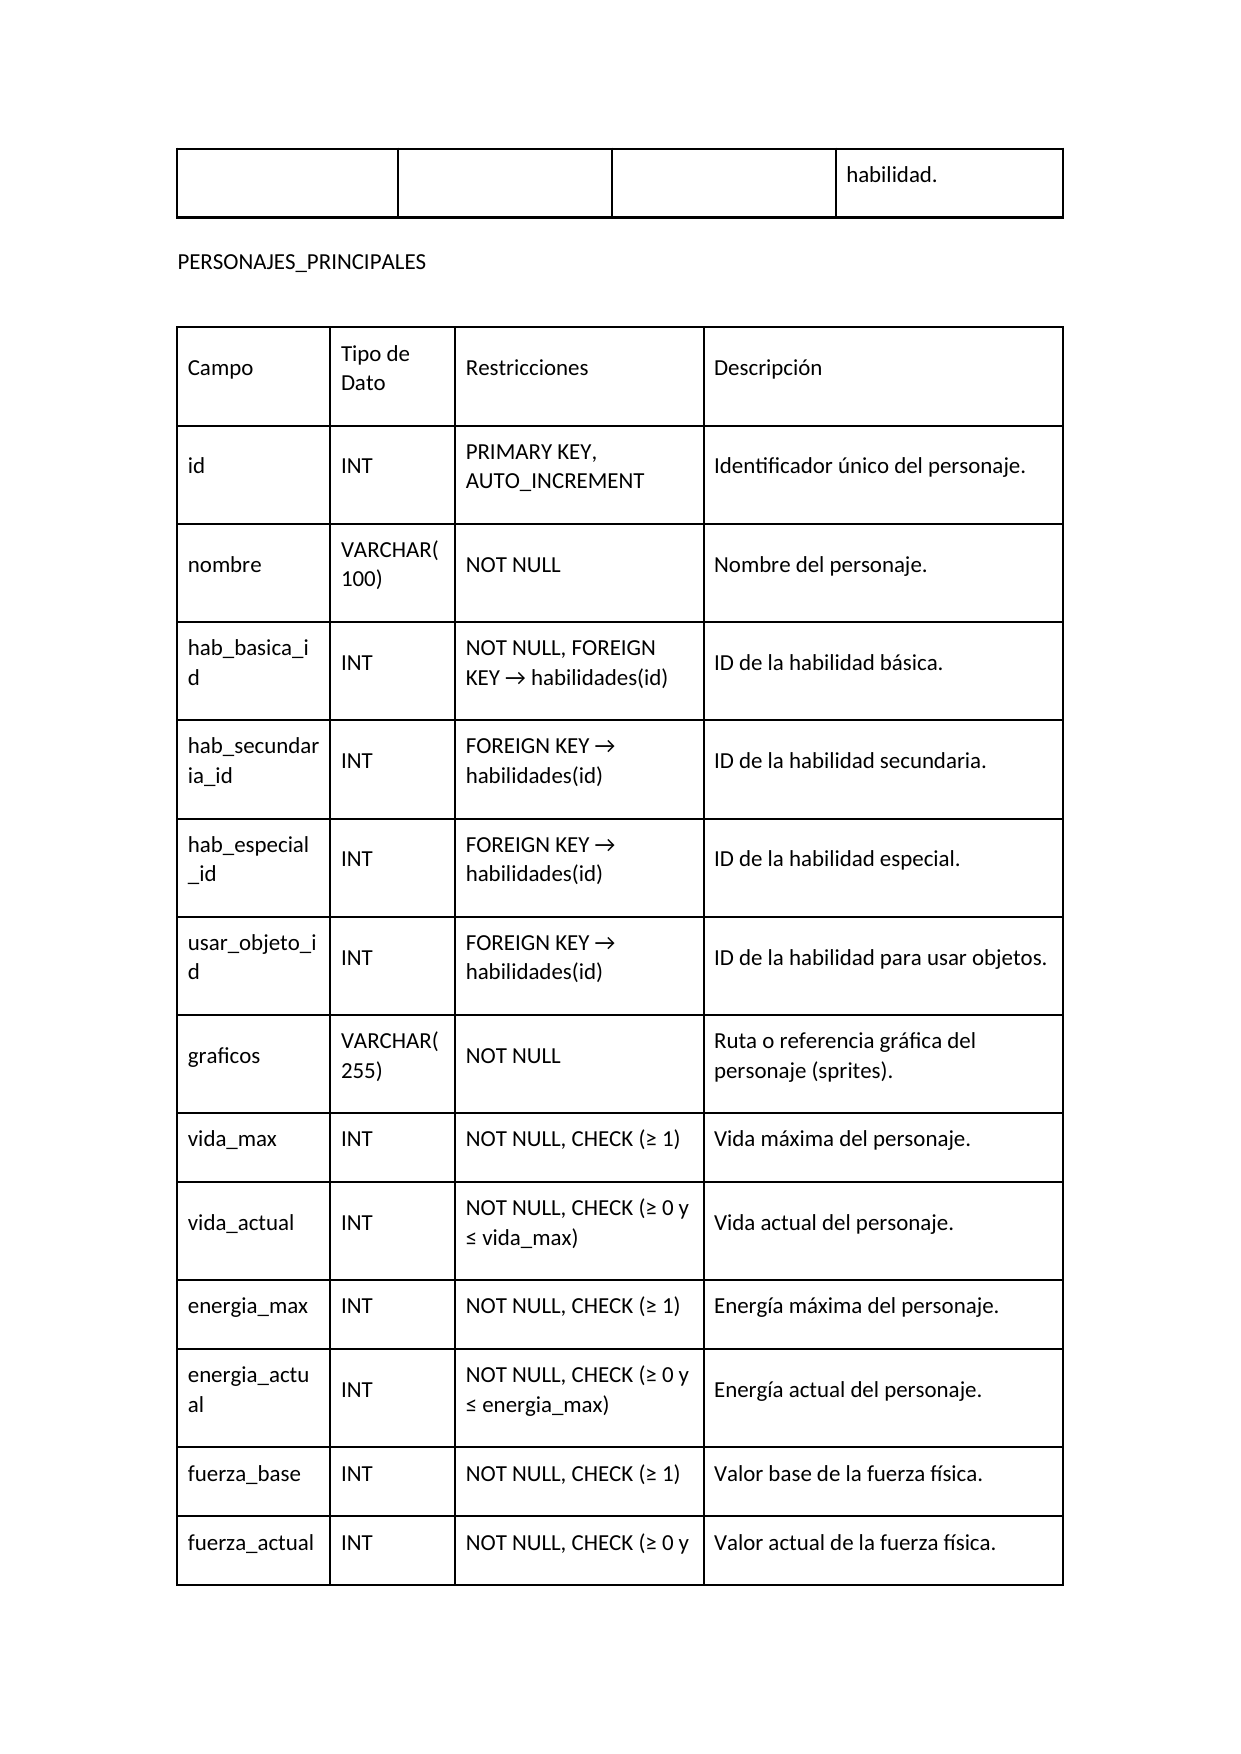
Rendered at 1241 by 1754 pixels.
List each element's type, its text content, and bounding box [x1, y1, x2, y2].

table_cell usar_objeto_id [178, 918, 329, 1014]
table_cell energia_actual [178, 1350, 329, 1446]
table_cell habilidad. [837, 150, 1062, 216]
table_cell INT [331, 1517, 454, 1584]
table_cell Vida actual del personaje. [705, 1183, 1062, 1279]
table_cell Ruta o referencia gráfica del personaje (sprites). [705, 1016, 1062, 1112]
table_cell FOREIGN KEY → habilidades(id) [456, 918, 703, 1014]
table_cell Valor base de la fuerza física. [705, 1448, 1062, 1515]
table_cell graficos [178, 1016, 329, 1112]
table_header Descripción [705, 328, 1062, 424]
table_cell NOT NULL, CHECK (≥ 1) [456, 1448, 703, 1515]
table_cell VARCHAR(255) [331, 1016, 454, 1112]
table_cell hab_secundaria_id [178, 721, 329, 817]
table_cell Nombre del personaje. [705, 525, 1062, 621]
table_cell hab_especial_id [178, 820, 329, 916]
table_header Tipo de Dato [331, 328, 454, 424]
table_cell INT [331, 721, 454, 817]
table_cell INT [331, 1350, 454, 1446]
table_cell Energía actual del personaje. [705, 1350, 1062, 1446]
table_cell id [178, 427, 329, 523]
table_cell FOREIGN KEY → habilidades(id) [456, 820, 703, 916]
table_cell [399, 150, 611, 216]
table_cell INT [331, 820, 454, 916]
text PERSONAJES_PRINCIPALES [177, 247, 1063, 275]
table_cell INT [331, 918, 454, 1014]
table_cell INT [331, 427, 454, 523]
table_cell INT [331, 1114, 454, 1181]
table_cell INT [331, 1183, 454, 1279]
table_cell NOT NULL [456, 1016, 703, 1112]
table_cell fuerza_base [178, 1448, 329, 1515]
table_cell Identificador único del personaje. [705, 427, 1062, 523]
table_cell nombre [178, 525, 329, 621]
table_cell VARCHAR(100) [331, 525, 454, 621]
table_cell FOREIGN KEY → habilidades(id) [456, 721, 703, 817]
table_cell ID de la habilidad especial. [705, 820, 1062, 916]
table_cell INT [331, 623, 454, 719]
table_cell Vida máxima del personaje. [705, 1114, 1062, 1181]
table_cell NOT NULL, CHECK (≥ 1) [456, 1281, 703, 1348]
table_cell hab_basica_id [178, 623, 329, 719]
table_cell [178, 150, 397, 216]
table_cell energia_max [178, 1281, 329, 1348]
table_cell NOT NULL, CHECK (≥ 1) [456, 1114, 703, 1181]
table_cell ID de la habilidad para usar objetos. [705, 918, 1062, 1014]
table_cell INT [331, 1448, 454, 1515]
table_cell INT [331, 1281, 454, 1348]
table_cell fuerza_actual [178, 1517, 329, 1584]
table_cell NOT NULL, CHECK (≥ 0 y ≤ vida_max) [456, 1183, 703, 1279]
table_cell NOT NULL, CHECK (≥ 0 y [456, 1517, 703, 1584]
table_cell NOT NULL [456, 525, 703, 621]
table_cell vida_actual [178, 1183, 329, 1279]
table_cell NOT NULL, FOREIGN KEY → habilidades(id) [456, 623, 703, 719]
table_cell NOT NULL, CHECK (≥ 0 y ≤ energia_max) [456, 1350, 703, 1446]
table_header Restricciones [456, 328, 703, 424]
table_header Campo [178, 328, 329, 424]
table_cell ID de la habilidad secundaria. [705, 721, 1062, 817]
table_cell ID de la habilidad básica. [705, 623, 1062, 719]
table_cell Valor actual de la fuerza física. [705, 1517, 1062, 1584]
table_cell [613, 150, 835, 216]
table_cell Energía máxima del personaje. [705, 1281, 1062, 1348]
table_cell vida_max [178, 1114, 329, 1181]
table_cell PRIMARY KEY, AUTO_INCREMENT [456, 427, 703, 523]
